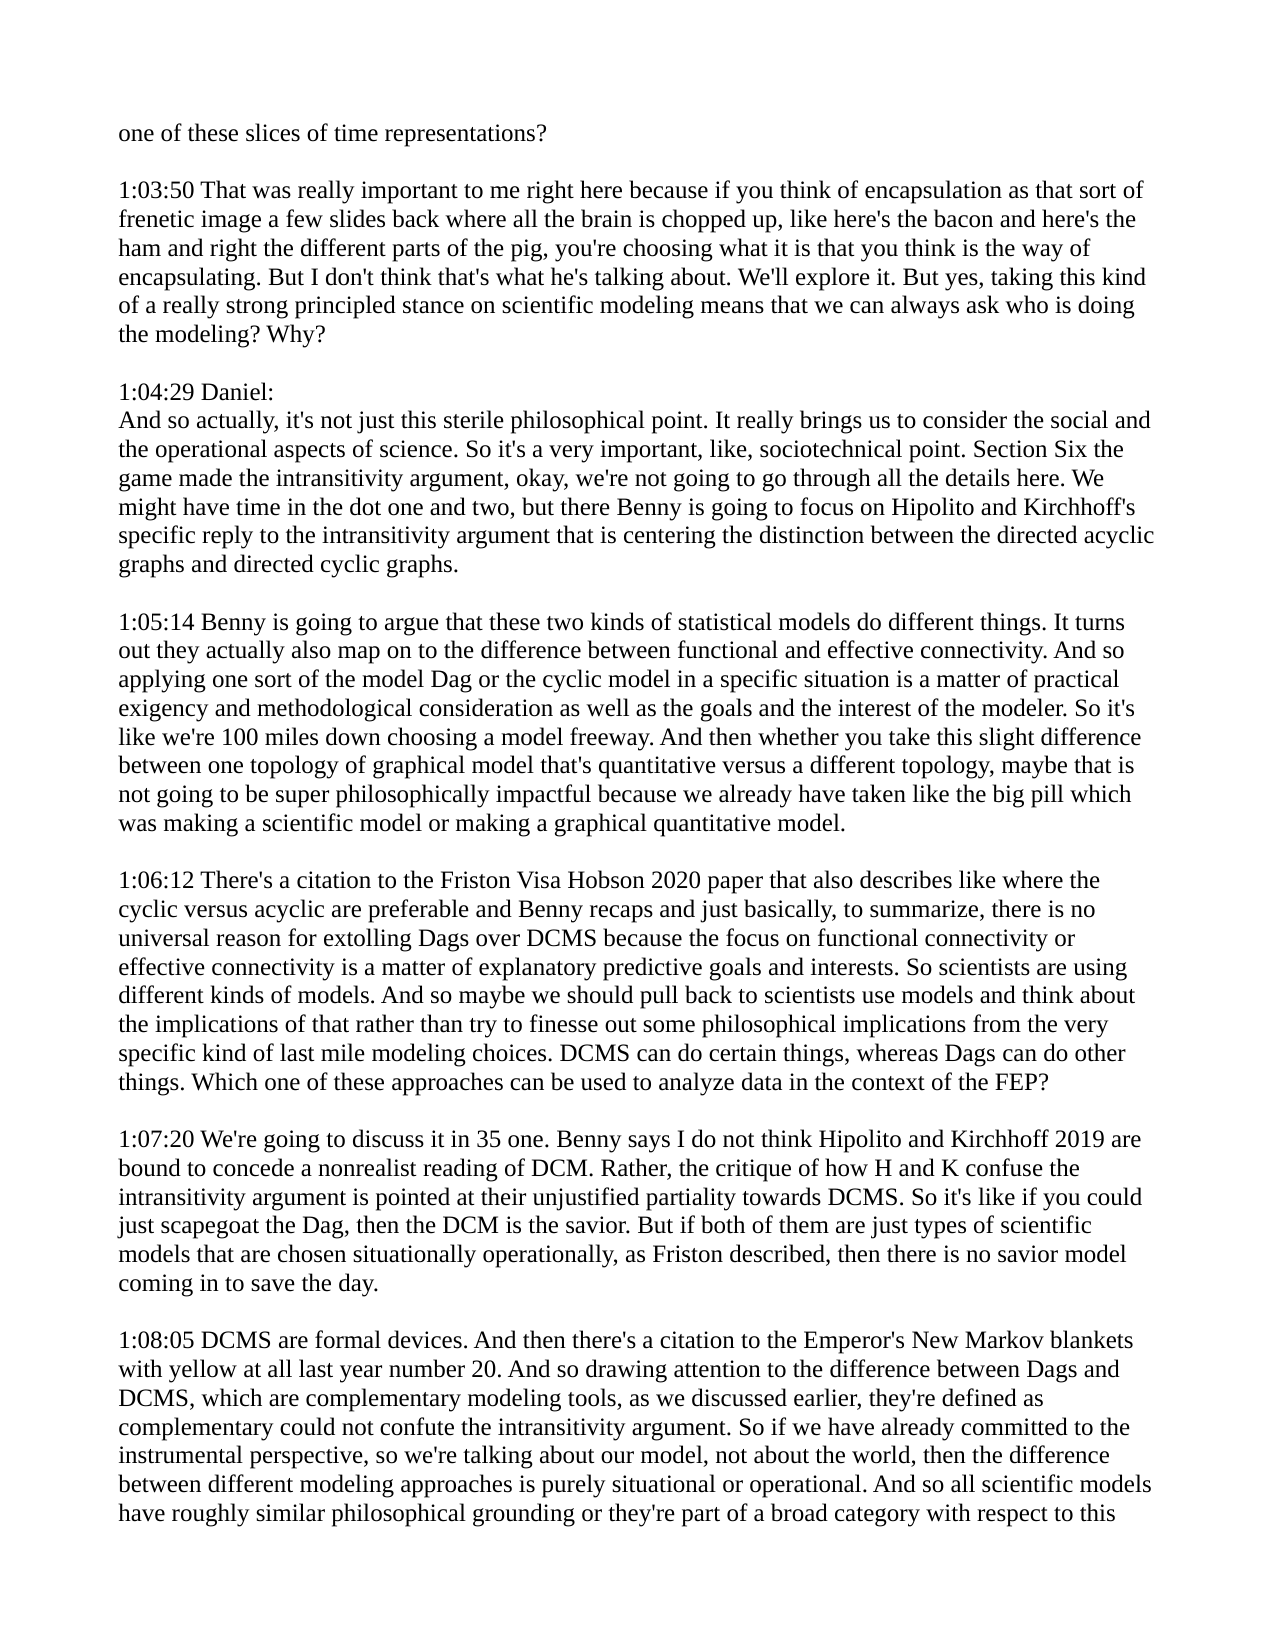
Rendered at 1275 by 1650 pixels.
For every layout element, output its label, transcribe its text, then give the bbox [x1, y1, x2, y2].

text one of these slices of time representations? 1:03:50 That was really important to me right here because if you think of encapsulation as that sort of frenetic image a few slides back where all the brain is chopped up, like here's the bacon and here's the ham and right the different parts of the pig, you're choosing what it is that you think is the way of encapsulating. But I don't think that's what he's talking about. We'll explore it. But yes, taking this kind of a really strong principled stance on scientific modeling means that we can always ask who is doing the modeling? Why? 1:04:29 Daniel: And so actually, it's not just this sterile philosophical point. It really brings us to consider the social and the operational aspects of science. So it's a very important, like, sociotechnical point. Section Six the game made the intransitivity argument, okay, we're not going to go through all the details here. We might have time in the dot one and two, but there Benny is going to focus on Hipolito and Kirchhoff's specific reply to the intransitivity argument that is centering the distinction between the directed acyclic graphs and directed cyclic graphs. 1:05:14 Benny is going to argue that these two kinds of statistical models do different things. It turns out they actually also map on to the difference between functional and effective connectivity. And so applying one sort of the model Dag or the cyclic model in a specific situation is a matter of practical exigency and methodological consideration as well as the goals and the interest of the modeler. So it's like we're 100 miles down choosing a model freeway. And then whether you take this slight difference between one topology of graphical model that's quantitative versus a different topology, maybe that is not going to be super philosophically impactful because we already have taken like the big pill which was making a scientific model or making a graphical quantitative model. 1:06:12 There's a citation to the Friston Visa Hobson 2020 paper that also describes like where the cyclic versus acyclic are preferable and Benny recaps and just basically, to summarize, there is no universal reason for extolling Dags over DCMS because the focus on functional connectivity or effective connectivity is a matter of explanatory predictive goals and interests. So scientists are using different kinds of models. And so maybe we should pull back to scientists use models and think about the implications of that rather than try to finesse out some philosophical implications from the very specific kind of last mile modeling choices. DCMS can do certain things, whereas Dags can do other things. Which one of these approaches can be used to analyze data in the context of the FEP? 1:07:20 We're going to discuss it in 35 one. Benny says I do not think Hipolito and Kirchhoff 2019 are bound to concede a nonrealist reading of DCM. Rather, the critique of how H and K confuse the intransitivity argument is pointed at their unjustified partiality towards DCMS. So it's like if you could just scapegoat the Dag, then the DCM is the savior. But if both of them are just types of scientific models that are chosen situationally operationally, as Friston described, then there is no savior model coming in to save the day. 1:08:05 DCMS are formal devices. And then there's a citation to the Emperor's New Markov blankets with yellow at all last year number 20. And so drawing attention to the difference between Dags and DCMS, which are complementary modeling tools, as we discussed earlier, they're defined as complementary could not confute the intransitivity argument. So if we have already committed to the instrumental perspective, so we're talking about our model, not about the world, then the difference between different modeling approaches is purely situational or operational. And so all scientific models have roughly similar philosophical grounding or they're part of a broad category with respect to this [118, 118, 1157, 1527]
